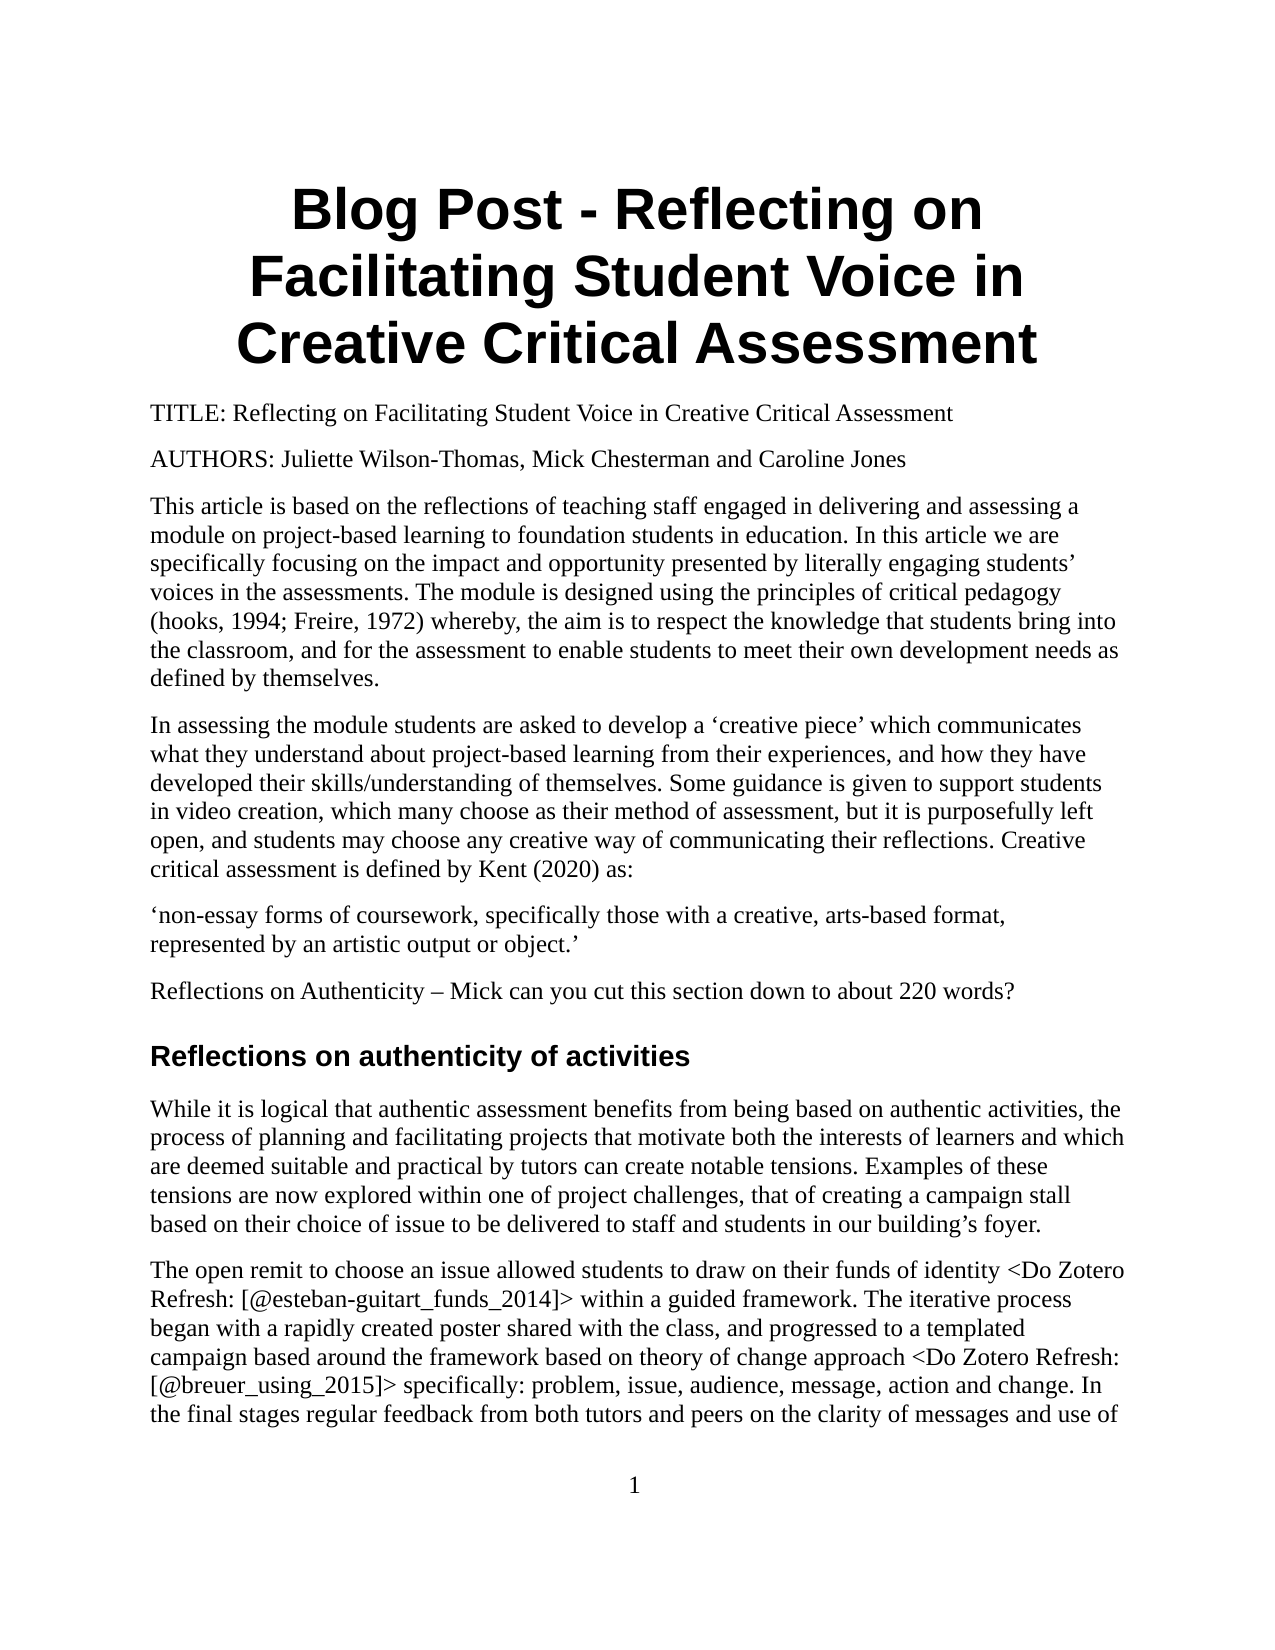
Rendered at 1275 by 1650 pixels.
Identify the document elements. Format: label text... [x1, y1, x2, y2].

text The open remit to choose an issue allowed students to draw on their funds of identity <Do Zotero Refresh: [@esteban-guitart_funds_2014]> within a guided framework. The iterative process began with a rapidly created poster shared with the class, and progressed to a templated campaign based around the framework based on theory of change approach <Do Zotero Refresh: [@breuer_using_2015]> specifically: problem, issue, audience, message, action and change. In the final stages regular feedback from both tutors and peers on the clarity of messages and use of [150, 1255, 1125, 1428]
text Reflections on Authenticity – Mick can you cut this section down to about 220 words? [150, 976, 1125, 1005]
subtitle Reflections on authenticity of activities [150, 1039, 1125, 1072]
text TITLE: Reflecting on Facilitating Student Voice in Creative Critical Assessment [150, 398, 1125, 426]
text This article is based on the reflections of teaching staff engaged in delivering and assessing a module on project-based learning to foundation students in education. In this article we are specifically focusing on the impact and opportunity presented by literally engaging students’ voices in the assessments. The module is designed using the principles of critical pedagogy (hooks, 1994; Freire, 1972) whereby, the aim is to respect the knowledge that students bring into the classroom, and for the assessment to enable students to meet their own development needs as defined by themselves. [150, 491, 1125, 692]
text ‘non-essay forms of coursework, specifically those with a creative, arts-based format, represented by an artistic output or object.’ [150, 901, 1125, 958]
text In assessing the module students are asked to develop a ‘creative piece’ which communicates what they understand about project-based learning from their experiences, and how they have developed their skills/understanding of themselves. Some guidance is given to support students in video creation, which many choose as their method of assessment, but it is purposefully left open, and students may choose any creative way of communicating their reflections. Creative critical assessment is defined by Kent (2020) as: [150, 710, 1125, 883]
title Blog Post - Reflecting on Facilitating Student Voice in Creative Critical Assessment [150, 175, 1125, 376]
text While it is logical that authentic assessment benefits from being based on authentic activities, the process of planning and facilitating projects that motivate both the interests of learners and which are deemed suitable and practical by tutors can create notable tensions. Examples of these tensions are now explored within one of project challenges, that of creating a campaign stall based on their choice of issue to be delivered to staff and students in our building’s foyer. [150, 1094, 1125, 1237]
text AUTHORS: Juliette Wilson-Thomas, Mick Chesterman and Caroline Jones [150, 444, 1125, 473]
